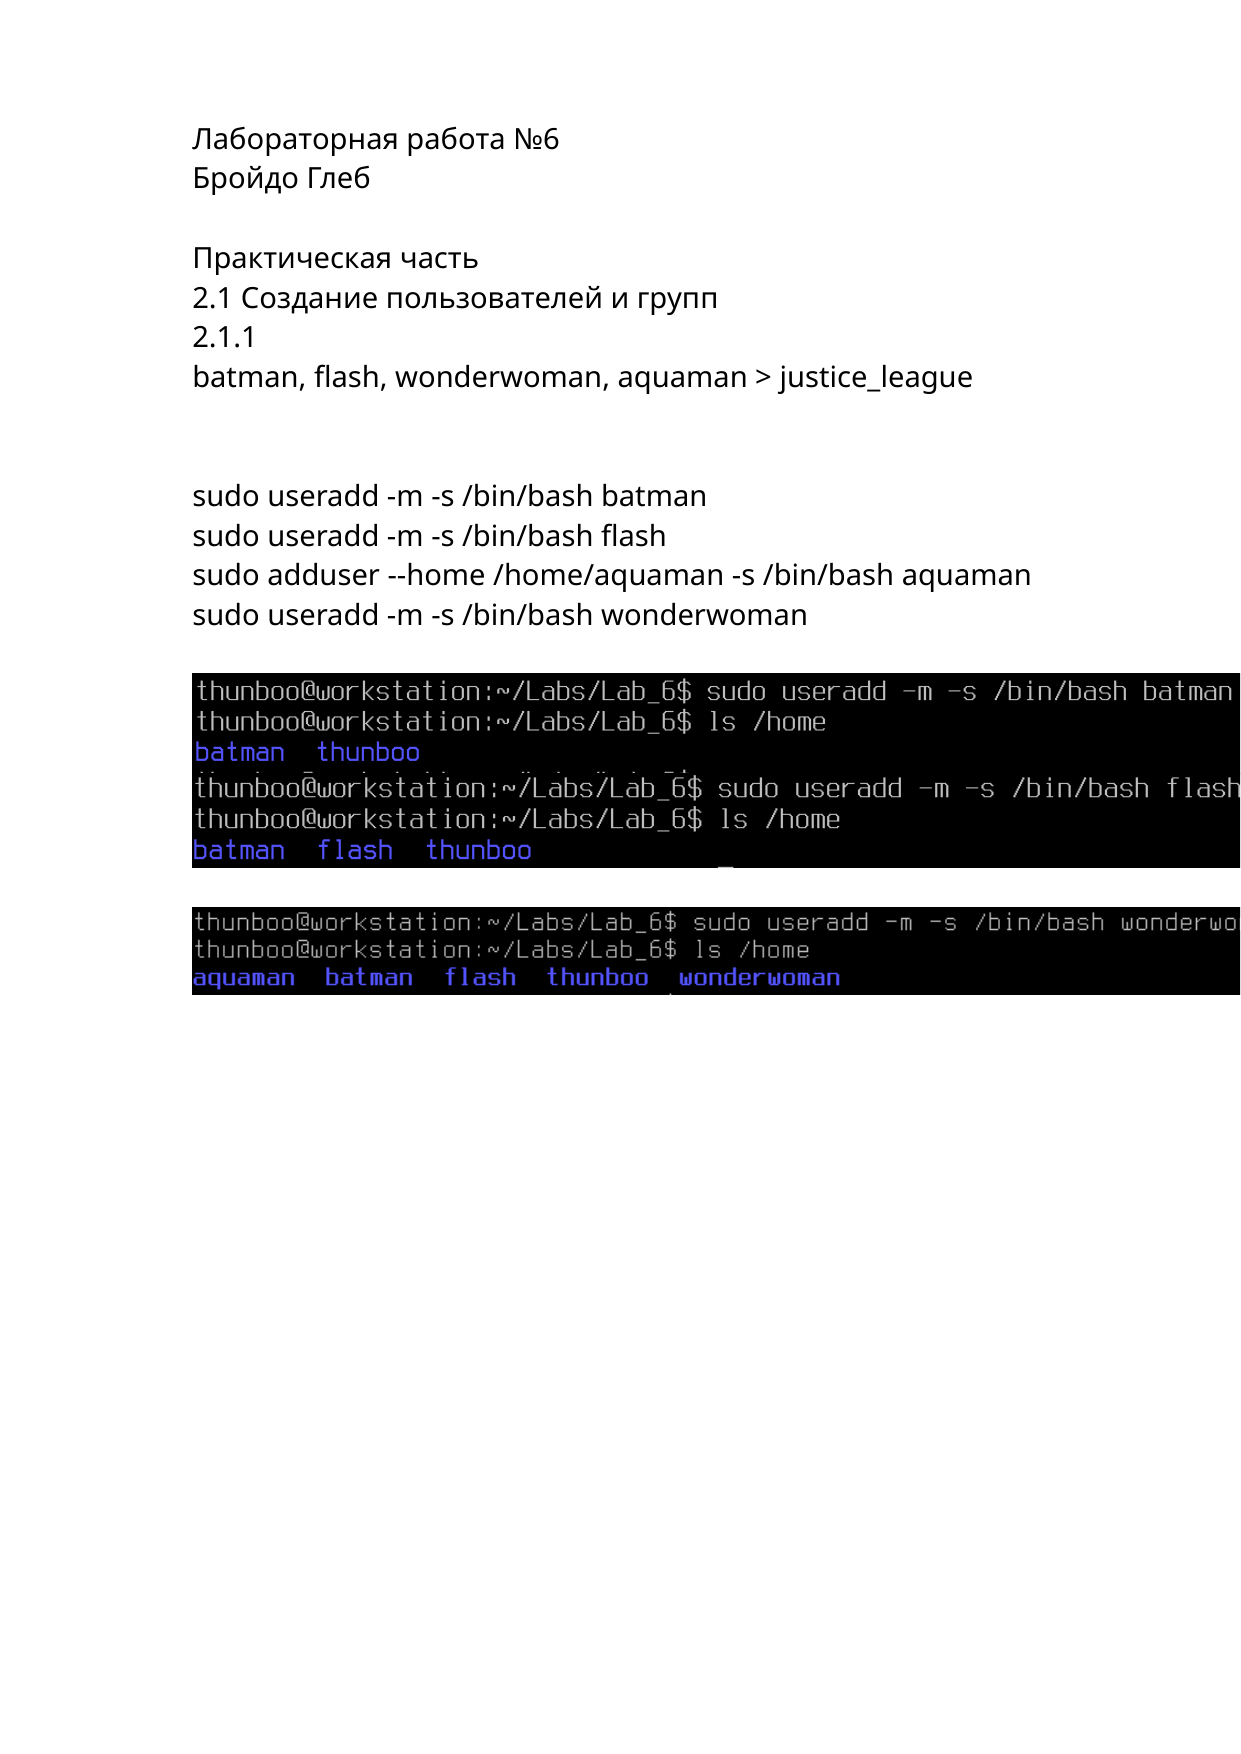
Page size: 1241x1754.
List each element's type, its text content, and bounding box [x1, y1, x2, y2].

text sudo useradd -m -s /bin/bash batman [118, 475, 1181, 515]
text sudo useradd -m -s /bin/bash flash [118, 515, 1181, 555]
text sudo adduser --home /home/aquaman -s /bin/bash aquaman [118, 555, 1181, 594]
text Бройдо Глеб [118, 158, 1181, 197]
text sudo useradd -m -s /bin/bash wonderwoman [118, 594, 1181, 674]
text Практическая часть [118, 237, 1181, 277]
picture [192, 907, 1241, 995]
text batman, flash, wonderwoman, aquaman > justice_league [118, 356, 1181, 396]
text Лабораторная работа №6 [118, 118, 1181, 158]
text 2.1 Создание пользователей и групп [118, 277, 1181, 317]
text 2.1.1 [118, 317, 1181, 356]
picture [192, 673, 1241, 868]
